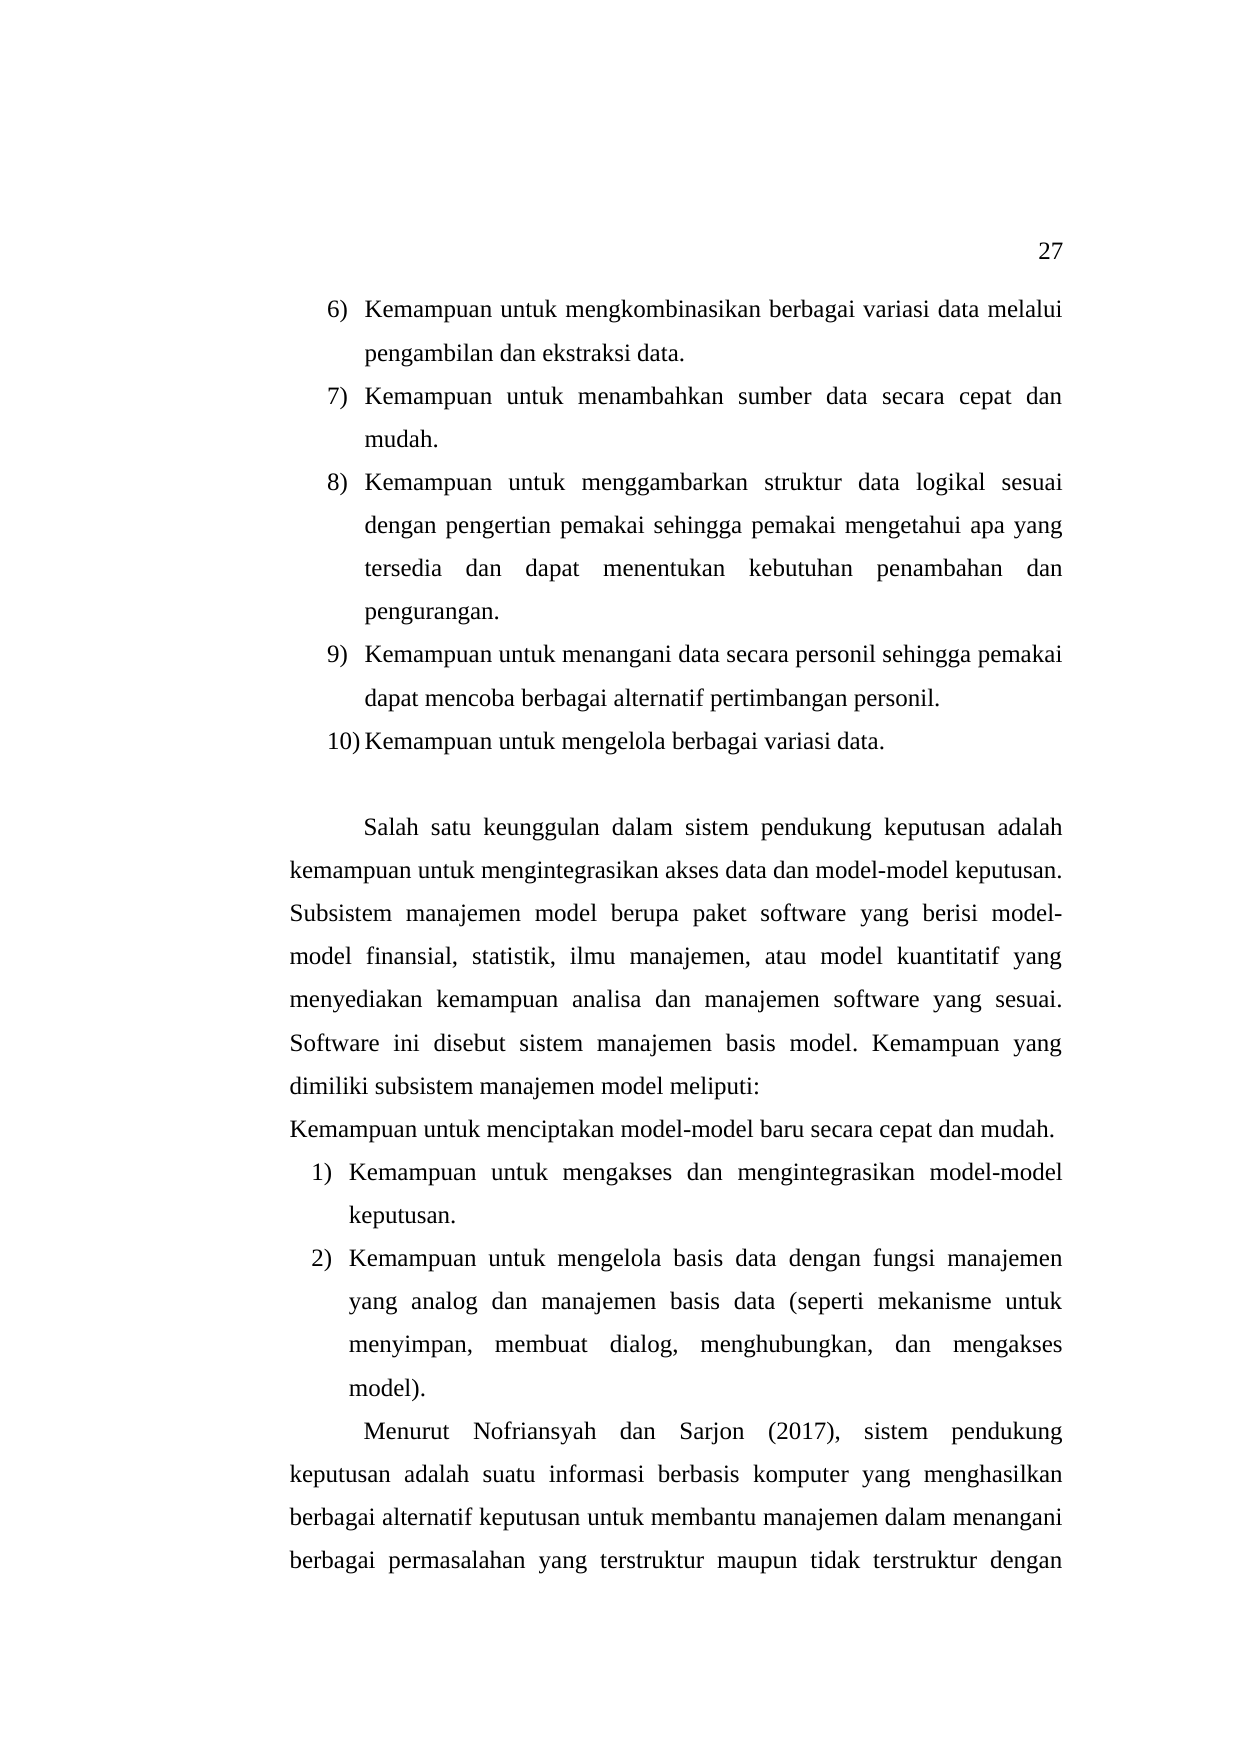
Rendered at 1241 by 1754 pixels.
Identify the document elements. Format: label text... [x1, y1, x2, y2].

list Kemampuan untuk mengkombinasikan berbagai variasi data melalui pengambilan dan ekstraksi data. [327, 294, 1063, 366]
list Kemampuan untuk menambahkan sumber data secara cepat dan mudah. [327, 381, 1063, 453]
list Kemampuan untuk mengelola berbagai variasi data. [327, 726, 1063, 754]
list Kemampuan untuk mengelola basis data dengan fungsi manajemen yang analog dan manajemen basis data (seperti mekanisme untuk menyimpan, membuat dialog, menghubungkan, dan mengakses model). [311, 1243, 1063, 1401]
list Kemampuan untuk menangani data secara personil sehingga pemakai dapat mencoba berbagai alternatif pertimbangan personil. [327, 639, 1063, 711]
text Kemampuan untuk menciptakan model-model baru secara cepat dan mudah. [289, 1114, 1063, 1143]
list Kemampuan untuk mengakses dan mengintegrasikan model-model keputusan. [311, 1157, 1063, 1229]
text Salah satu keunggulan dalam sistem pendukung keputusan adalah kemampuan untuk mengintegrasikan akses data dan model-model keputusan. Subsistem manajemen model berupa paket software yang berisi model-model finansial, statistik, ilmu manajemen, atau model kuantitatif yang menyediakan kemampuan analisa dan manajemen software yang sesuai. Software ini disebut sistem manajemen basis model. Kemampuan yang dimiliki subsistem manajemen model meliputi: [289, 812, 1063, 1099]
text Menurut Nofriansyah dan Sarjon (2017), sistem pendukung keputusan adalah suatu informasi berbasis komputer yang menghasilkan berbagai alternatif keputusan untuk membantu manajemen dalam menangani berbagai permasalahan yang terstruktur maupun tidak terstruktur dengan [289, 1416, 1063, 1574]
list Kemampuan untuk menggambarkan struktur data logikal sesuai dengan pengertian pemakai sehingga pemakai mengetahui apa yang tersedia dan dapat menentukan kebutuhan penambahan dan pengurangan. [327, 467, 1063, 625]
